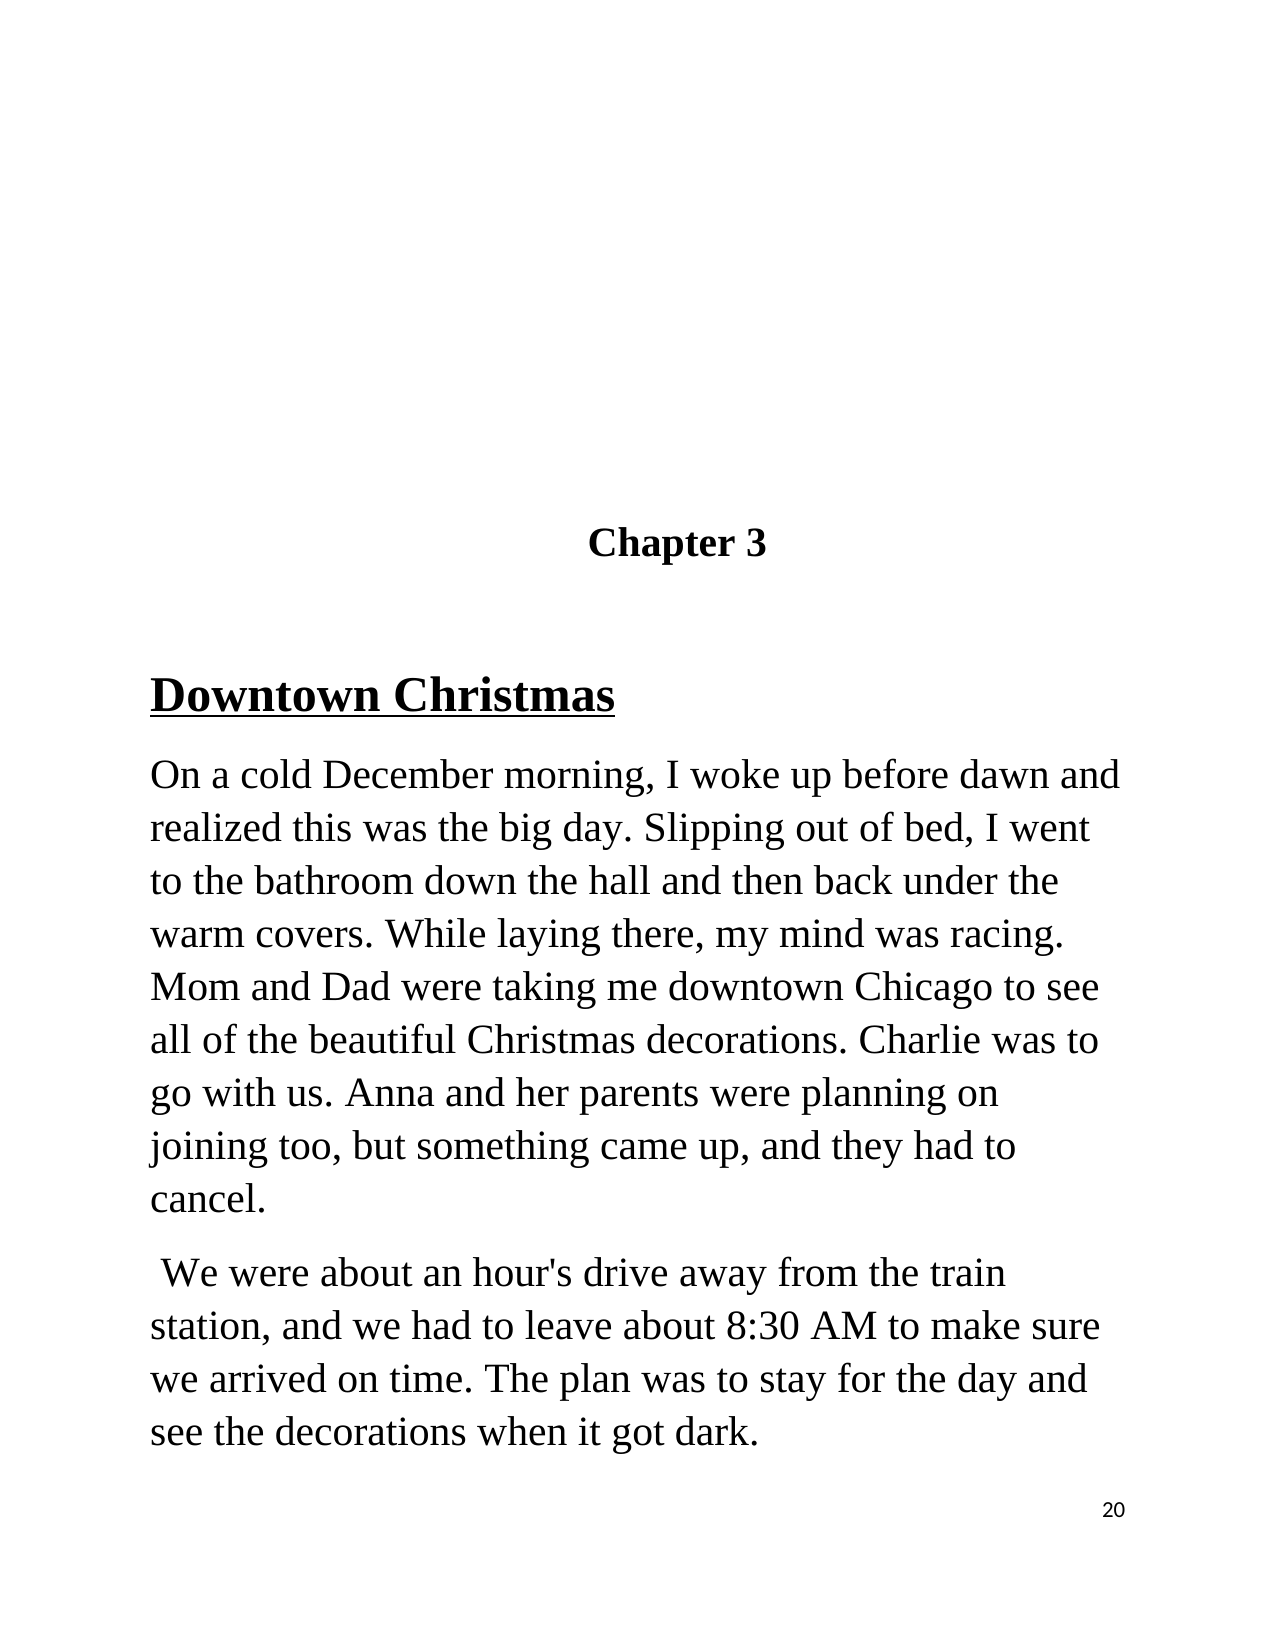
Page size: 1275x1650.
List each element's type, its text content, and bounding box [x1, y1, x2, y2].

text Chapter 3 [150, 519, 1125, 565]
text Downtown Christmas [150, 667, 1125, 722]
text We were about an hour's drive away from the train station, and we had to leave about 8:30 AM to make sure we arrived on time. The plan was to stay for the day and see the decorations when it got dark. [150, 1249, 1125, 1455]
text On a cold December morning, I woke up before dawn and realized this was the big day. Slipping out of bed, I went to the bathroom down the hall and then back under the warm covers. While laying there, my mind was racing. Mom and Dad were taking me downtown Chicago to see all of the beautiful Christmas decorations. Charlie was to go with us. Anna and her parents were planning on joining too, but something came up, and they had to cancel. [150, 751, 1125, 1222]
